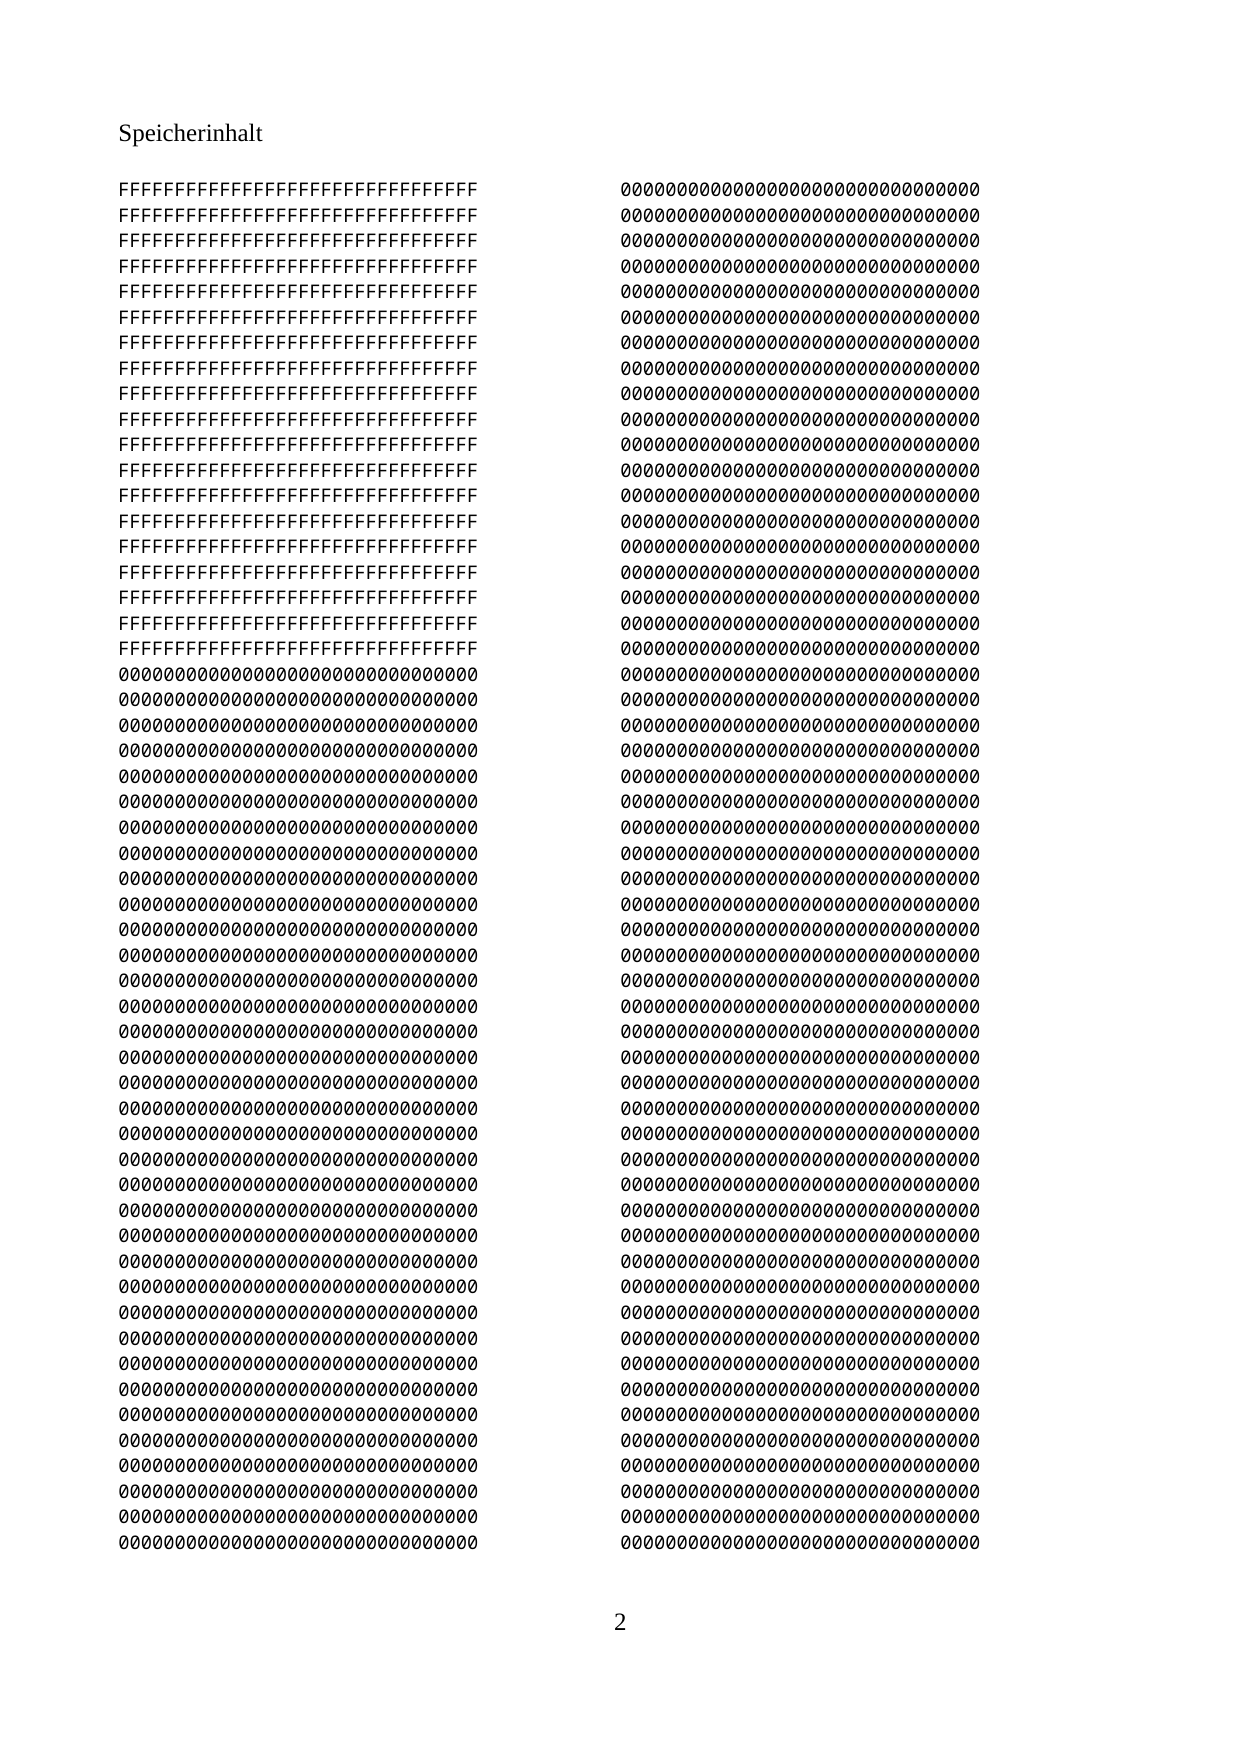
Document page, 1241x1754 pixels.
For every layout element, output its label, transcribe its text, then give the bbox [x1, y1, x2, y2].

text 00000000000000000000000000000000 [118, 738, 620, 763]
text 00000000000000000000000000000000 [118, 1095, 620, 1121]
text 00000000000000000000000000000000 [118, 1069, 620, 1095]
text 00000000000000000000000000000000 [620, 789, 1122, 814]
text 00000000000000000000000000000000 [620, 1376, 1122, 1401]
text 00000000000000000000000000000000 [620, 712, 1122, 738]
text FFFFFFFFFFFFFFFFFFFFFFFFFFFFFFFF [118, 253, 620, 278]
text 00000000000000000000000000000000 [620, 1325, 1122, 1350]
text 00000000000000000000000000000000 [118, 1044, 620, 1069]
text 00000000000000000000000000000000 [620, 942, 1122, 967]
text 00000000000000000000000000000000 [118, 1172, 620, 1197]
text 00000000000000000000000000000000 [118, 1223, 620, 1248]
text 00000000000000000000000000000000 [118, 1401, 620, 1427]
text 00000000000000000000000000000000 [118, 891, 620, 916]
text 00000000000000000000000000000000 [620, 304, 1122, 329]
text 00000000000000000000000000000000 [620, 687, 1122, 712]
text 00000000000000000000000000000000 [620, 814, 1122, 840]
text 00000000000000000000000000000000 [118, 1350, 620, 1376]
text FFFFFFFFFFFFFFFFFFFFFFFFFFFFFFFF [118, 406, 620, 432]
text 00000000000000000000000000000000 [118, 814, 620, 840]
text 00000000000000000000000000000000 [620, 329, 1122, 355]
text 00000000000000000000000000000000 [620, 508, 1122, 534]
text 00000000000000000000000000000000 [620, 1274, 1122, 1299]
text FFFFFFFFFFFFFFFFFFFFFFFFFFFFFFFF [118, 636, 620, 661]
text 00000000000000000000000000000000 [620, 1350, 1122, 1376]
text 00000000000000000000000000000000 [620, 355, 1122, 381]
text 00000000000000000000000000000000 [620, 993, 1122, 1018]
text 00000000000000000000000000000000 [118, 1299, 620, 1325]
text 00000000000000000000000000000000 [118, 1503, 620, 1529]
text 00000000000000000000000000000000 [620, 1299, 1122, 1325]
text 00000000000000000000000000000000 [118, 1274, 620, 1299]
text 00000000000000000000000000000000 [620, 1095, 1122, 1121]
text 00000000000000000000000000000000 [620, 406, 1122, 432]
text 00000000000000000000000000000000 [620, 1503, 1122, 1529]
text FFFFFFFFFFFFFFFFFFFFFFFFFFFFFFFF [118, 278, 620, 304]
text 00000000000000000000000000000000 [118, 1452, 620, 1478]
text 00000000000000000000000000000000 [118, 763, 620, 789]
text 00000000000000000000000000000000 [620, 1427, 1122, 1452]
text 00000000000000000000000000000000 [118, 1376, 620, 1401]
text 00000000000000000000000000000000 [118, 1248, 620, 1274]
text 00000000000000000000000000000000 [620, 1069, 1122, 1095]
text FFFFFFFFFFFFFFFFFFFFFFFFFFFFFFFF [118, 457, 620, 483]
text 00000000000000000000000000000000 [620, 1018, 1122, 1044]
text 00000000000000000000000000000000 [620, 865, 1122, 891]
text FFFFFFFFFFFFFFFFFFFFFFFFFFFFFFFF [118, 559, 620, 585]
text 00000000000000000000000000000000 [620, 1121, 1122, 1146]
text 00000000000000000000000000000000 [620, 661, 1122, 687]
text 00000000000000000000000000000000 [620, 176, 1122, 202]
text 00000000000000000000000000000000 [118, 789, 620, 814]
text 00000000000000000000000000000000 [118, 1325, 620, 1350]
text FFFFFFFFFFFFFFFFFFFFFFFFFFFFFFFF [118, 329, 620, 355]
text 00000000000000000000000000000000 [620, 278, 1122, 304]
text 00000000000000000000000000000000 [118, 993, 620, 1018]
text 00000000000000000000000000000000 [118, 712, 620, 738]
text 00000000000000000000000000000000 [118, 840, 620, 865]
text FFFFFFFFFFFFFFFFFFFFFFFFFFFFFFFF [118, 355, 620, 381]
text 00000000000000000000000000000000 [620, 738, 1122, 763]
text 00000000000000000000000000000000 [118, 916, 620, 942]
text 00000000000000000000000000000000 [620, 1146, 1122, 1172]
text 00000000000000000000000000000000 [118, 967, 620, 993]
text FFFFFFFFFFFFFFFFFFFFFFFFFFFFFFFF [118, 304, 620, 329]
text 00000000000000000000000000000000 [620, 967, 1122, 993]
text 00000000000000000000000000000000 [118, 1146, 620, 1172]
text FFFFFFFFFFFFFFFFFFFFFFFFFFFFFFFF [118, 610, 620, 636]
text 00000000000000000000000000000000 [620, 840, 1122, 865]
text 00000000000000000000000000000000 [620, 457, 1122, 483]
text 00000000000000000000000000000000 [118, 942, 620, 967]
text 00000000000000000000000000000000 [620, 559, 1122, 585]
text 00000000000000000000000000000000 [118, 1427, 620, 1452]
text 00000000000000000000000000000000 [620, 534, 1122, 559]
text 00000000000000000000000000000000 [620, 202, 1122, 227]
text 00000000000000000000000000000000 [620, 1197, 1122, 1223]
text 00000000000000000000000000000000 [620, 227, 1122, 253]
text 00000000000000000000000000000000 [620, 916, 1122, 942]
text 00000000000000000000000000000000 [620, 432, 1122, 457]
text 00000000000000000000000000000000 [620, 636, 1122, 661]
text 00000000000000000000000000000000 [620, 253, 1122, 278]
text 00000000000000000000000000000000 [118, 661, 620, 687]
text 00000000000000000000000000000000 [620, 1223, 1122, 1248]
text FFFFFFFFFFFFFFFFFFFFFFFFFFFFFFFF [118, 508, 620, 534]
text 00000000000000000000000000000000 [620, 585, 1122, 610]
text FFFFFFFFFFFFFFFFFFFFFFFFFFFFFFFF [118, 483, 620, 508]
text 00000000000000000000000000000000 [620, 891, 1122, 916]
text 00000000000000000000000000000000 [118, 1197, 620, 1223]
text 00000000000000000000000000000000 [620, 1478, 1122, 1503]
text 00000000000000000000000000000000 [620, 1529, 1122, 1554]
text 00000000000000000000000000000000 [118, 1018, 620, 1044]
text 00000000000000000000000000000000 [620, 763, 1122, 789]
text 00000000000000000000000000000000 [620, 483, 1122, 508]
text FFFFFFFFFFFFFFFFFFFFFFFFFFFFFFFF [118, 176, 620, 202]
text 00000000000000000000000000000000 [620, 1452, 1122, 1478]
text FFFFFFFFFFFFFFFFFFFFFFFFFFFFFFFF [118, 227, 620, 253]
text FFFFFFFFFFFFFFFFFFFFFFFFFFFFFFFF [118, 381, 620, 406]
text 00000000000000000000000000000000 [118, 865, 620, 891]
text 00000000000000000000000000000000 [620, 1401, 1122, 1427]
text FFFFFFFFFFFFFFFFFFFFFFFFFFFFFFFF [118, 585, 620, 610]
text 00000000000000000000000000000000 [118, 1478, 620, 1503]
text FFFFFFFFFFFFFFFFFFFFFFFFFFFFFFFF [118, 534, 620, 559]
text 00000000000000000000000000000000 [620, 1172, 1122, 1197]
text 00000000000000000000000000000000 [118, 1529, 620, 1554]
text 00000000000000000000000000000000 [620, 610, 1122, 636]
text 00000000000000000000000000000000 [620, 1044, 1122, 1069]
text 00000000000000000000000000000000 [620, 1248, 1122, 1274]
text FFFFFFFFFFFFFFFFFFFFFFFFFFFFFFFF [118, 202, 620, 227]
text 00000000000000000000000000000000 [118, 1121, 620, 1146]
text 00000000000000000000000000000000 [620, 381, 1122, 406]
text FFFFFFFFFFFFFFFFFFFFFFFFFFFFFFFF [118, 432, 620, 457]
text 00000000000000000000000000000000 [118, 687, 620, 712]
